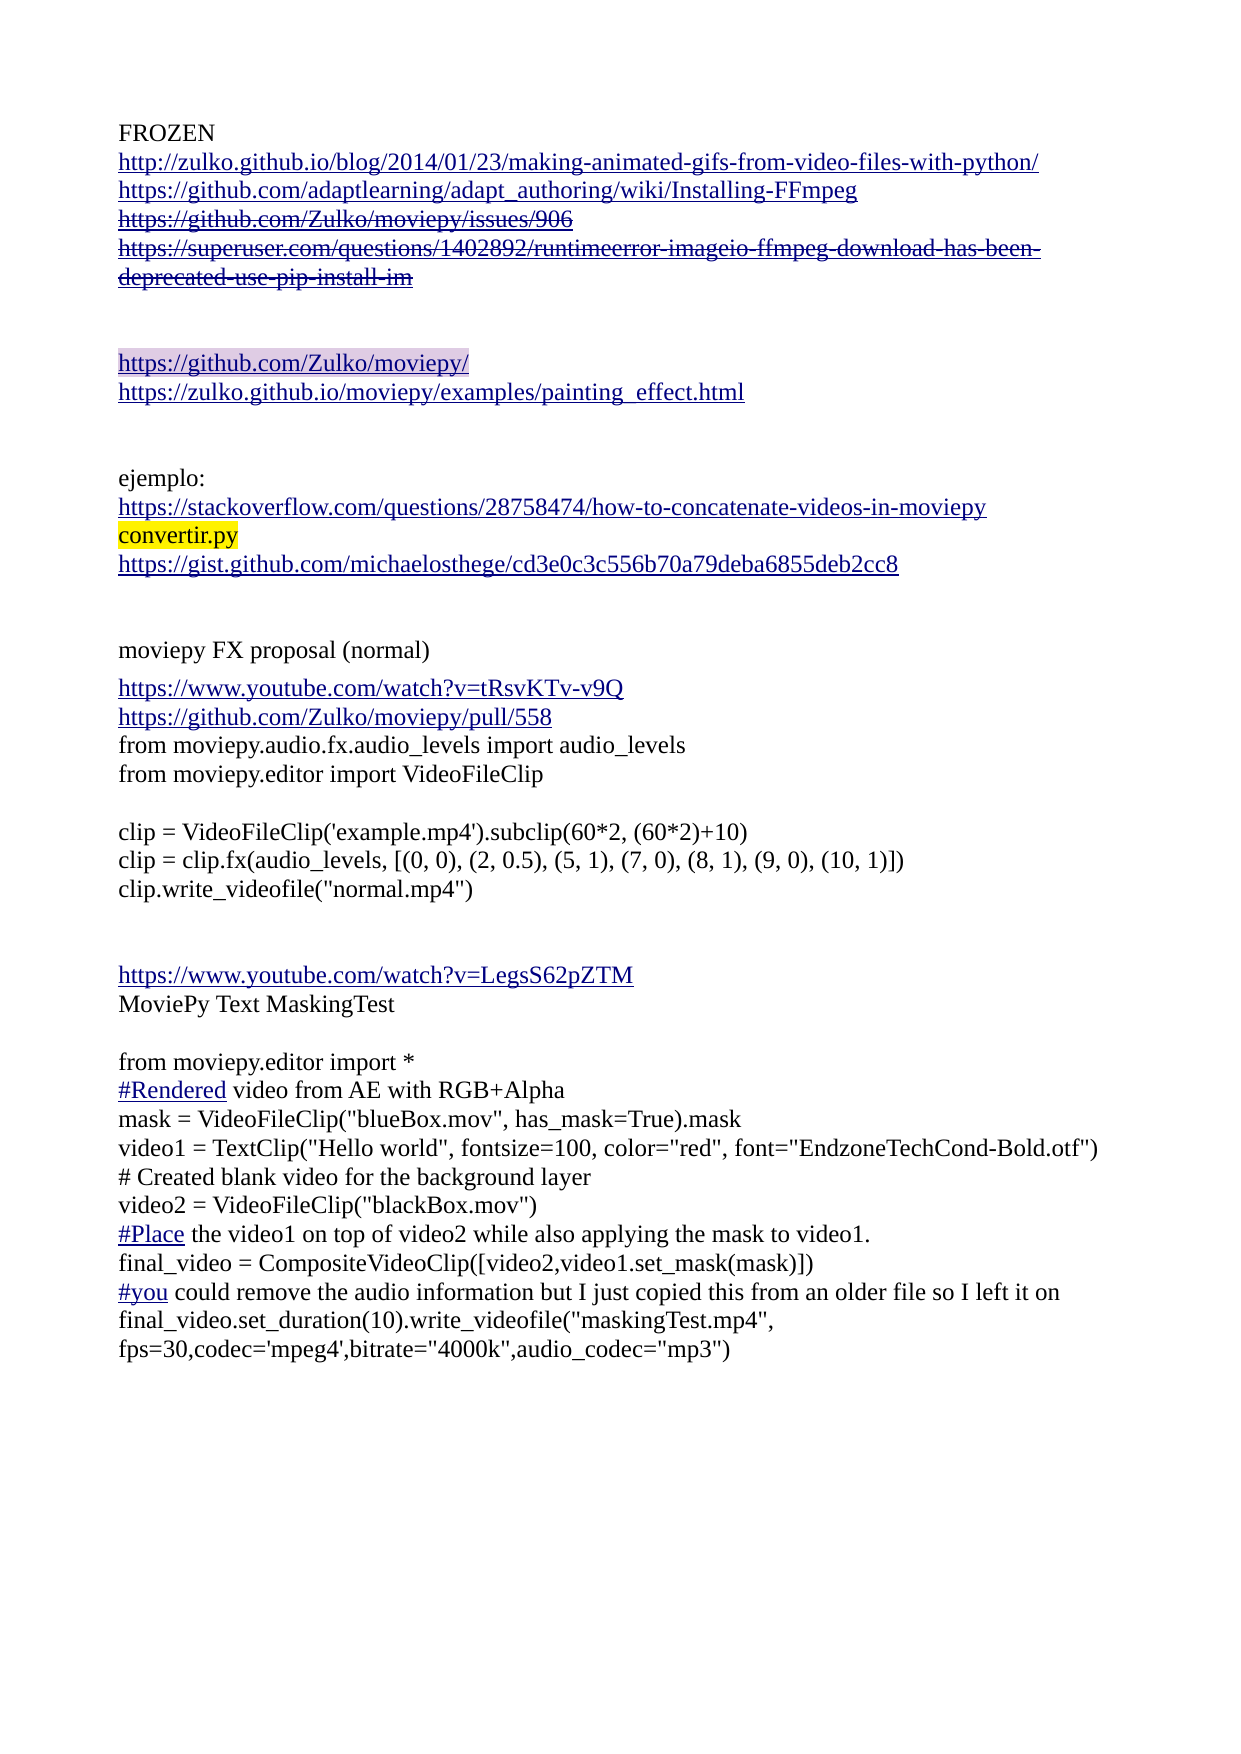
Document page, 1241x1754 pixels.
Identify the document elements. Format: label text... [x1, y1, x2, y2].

text FROZEN [118, 118, 1122, 147]
text https://stackoverflow.com/questions/28758474/how-to-concatenate-videos-in-moviepy [118, 492, 1122, 521]
text final_video = CompositeVideoClip([video2,video1.set_mask(mask)]) [118, 1248, 1122, 1277]
text #Place the video1 on top of video2 while also applying the mask to video1. [118, 1219, 1122, 1248]
text mask = VideoFileClip("blueBox.mov", has_mask=True).mask [118, 1104, 1122, 1133]
text video1 = TextClip("Hello world", fontsize=100, color="red", font="EndzoneTechCond-Bold.otf") [118, 1133, 1122, 1162]
text final_video.set_duration(10).write_videofile("maskingTest.mp4", [118, 1306, 1122, 1334]
text #you could remove the audio information but I just copied this from an older file so I left it on [118, 1277, 1122, 1306]
text from moviepy.editor import * [118, 1047, 1122, 1076]
text https://superuser.com/questions/1402892/runtimeerror-imageio-ffmpeg-download-has-been-deprecated-use-pip-install-im [118, 233, 1122, 291]
text https://github.com/adaptlearning/adapt_authoring/wiki/Installing-FFmpeg [118, 176, 1122, 204]
text clip.write_videofile("normal.mp4") [118, 874, 1122, 903]
text https://zulko.github.io/moviepy/examples/painting_effect.html [118, 377, 1122, 406]
text #Rendered video from AE with RGB+Alpha [118, 1076, 1122, 1104]
text https://github.com/Zulko/moviepy/issues/906 [118, 204, 1122, 233]
text https://github.com/Zulko/moviepy/ [118, 348, 1122, 377]
text ejemplo: [118, 463, 1122, 492]
text from moviepy.editor import VideoFileClip [118, 759, 1122, 788]
text fps=30,codec='mpeg4',bitrate="4000k",audio_codec="mp3") [118, 1334, 1122, 1363]
text https://github.com/Zulko/moviepy/pull/558 [118, 702, 1122, 731]
text # Created blank video for the background layer [118, 1162, 1122, 1191]
text clip = clip.fx(audio_levels, [(0, 0), (2, 0.5), (5, 1), (7, 0), (8, 1), (9, 0), (10, 1)]) [118, 846, 1122, 874]
text https://gist.github.com/michaelosthege/cd3e0c3c556b70a79deba6855deb2cc8 [118, 549, 1122, 578]
text clip = VideoFileClip('example.mp4').subclip(60*2, (60*2)+10) [118, 817, 1122, 846]
text video2 = VideoFileClip("blackBox.mov") [118, 1191, 1122, 1219]
text MoviePy Text MaskingTest [118, 989, 1122, 1018]
text convertir.py [118, 521, 1122, 549]
text https://www.youtube.com/watch?v=LegsS62pZTM [118, 961, 1122, 989]
text http://zulko.github.io/blog/2014/01/23/making-animated-gifs-from-video-files-with-python/ [118, 147, 1122, 176]
text moviepy FX proposal (normal) [118, 636, 1122, 664]
text from moviepy.audio.fx.audio_levels import audio_levels [118, 731, 1122, 759]
text https://www.youtube.com/watch?v=tRsvKTv-v9Q [118, 673, 1122, 702]
